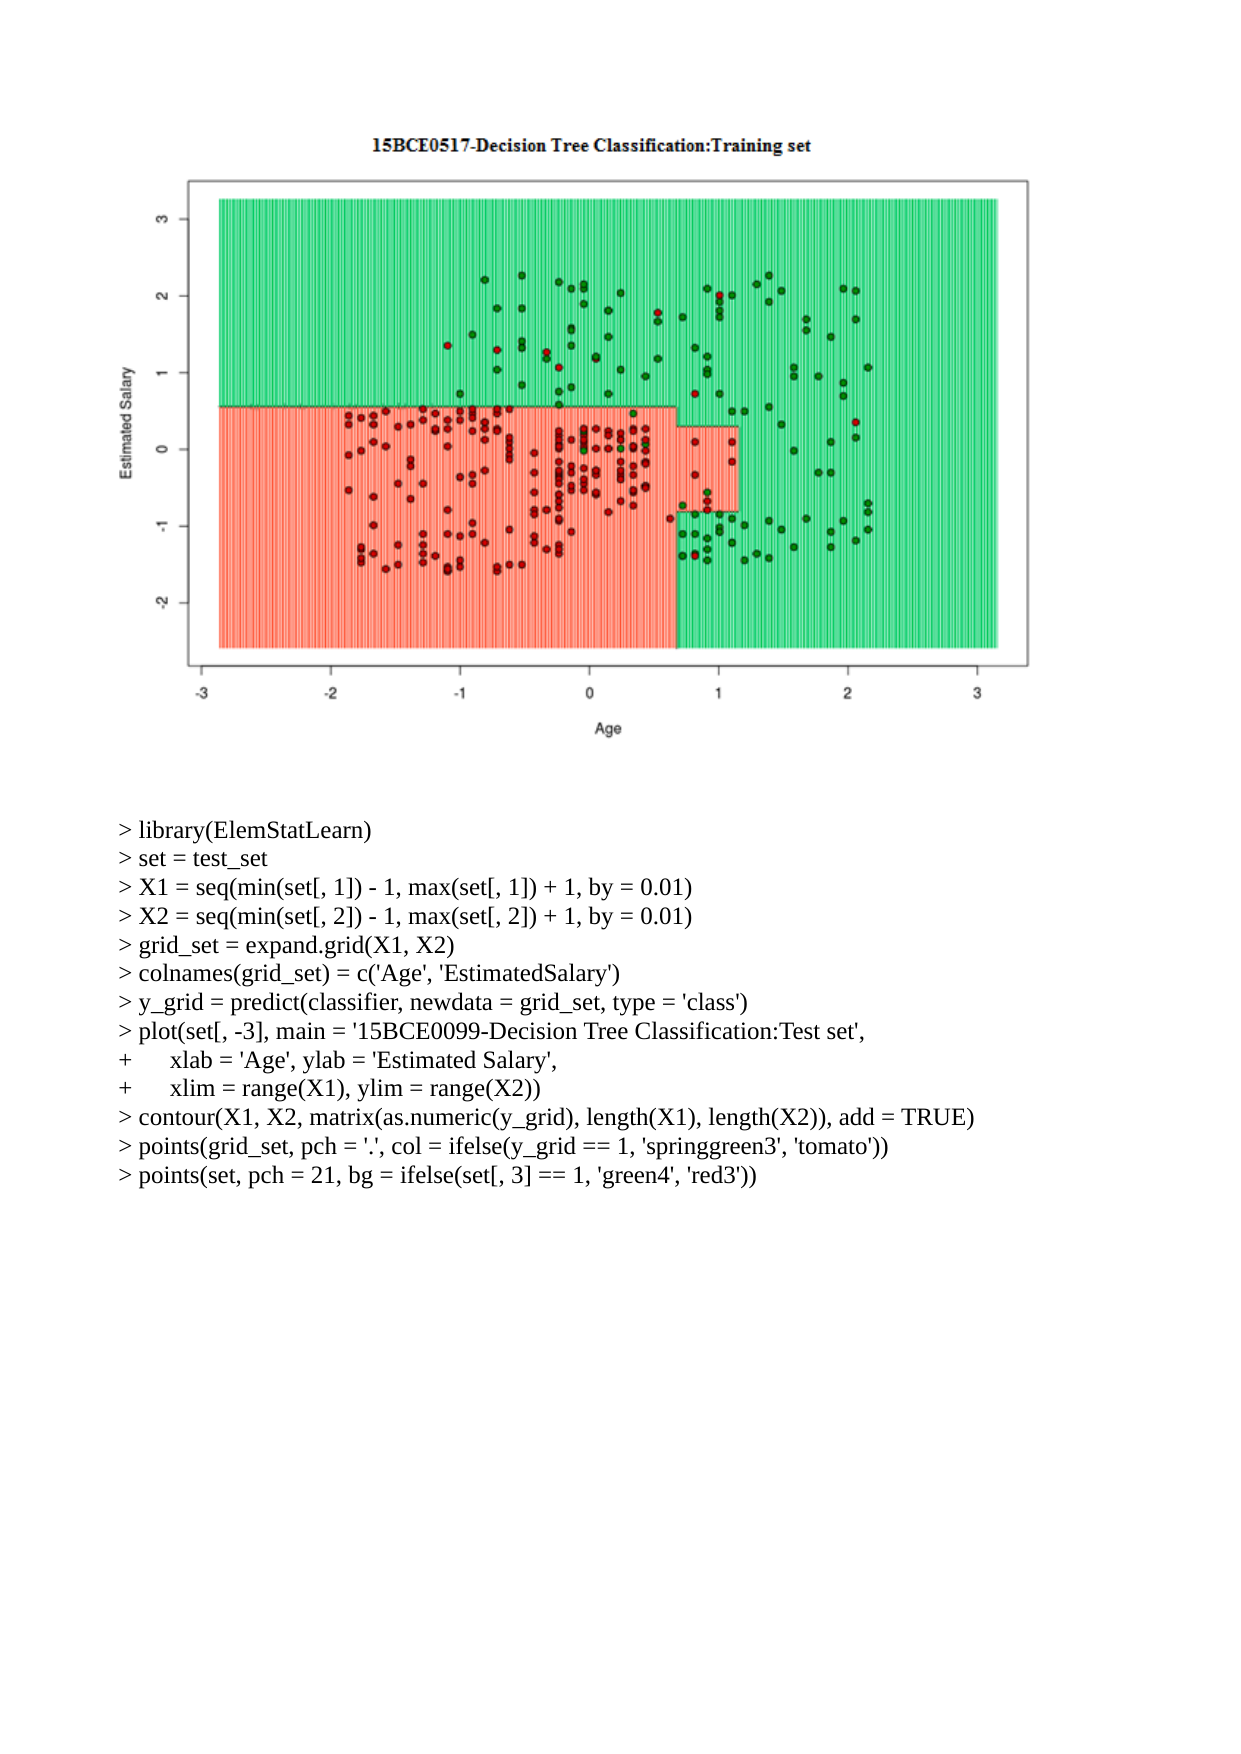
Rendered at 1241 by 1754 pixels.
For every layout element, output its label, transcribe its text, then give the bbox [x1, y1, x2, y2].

text > contour(X1, X2, matrix(as.numeric(y_grid), length(X1), length(X2)), add = TRUE) [118, 1102, 1122, 1131]
text > plot(set[, -3], main = '15BCE0099-Decision Tree Classification:Test set', [118, 1016, 1122, 1045]
text > points(set, pch = 21, bg = ifelse(set[, 3] == 1, 'green4', 'red3')) [118, 1160, 1122, 1188]
text + xlim = range(X1), ylim = range(X2)) [118, 1073, 1122, 1102]
text > y_grid = predict(classifier, newdata = grid_set, type = 'class') [118, 987, 1122, 1016]
text > X2 = seq(min(set[, 2]) - 1, max(set[, 2]) + 1, by = 0.01) [118, 901, 1122, 930]
text > X1 = seq(min(set[, 1]) - 1, max(set[, 1]) + 1, by = 0.01) [118, 872, 1122, 901]
text > colnames(grid_set) = c('Age', 'EstimatedSalary') [118, 958, 1122, 987]
text > set = test_set [118, 843, 1122, 872]
text > grid_set = expand.grid(X1, X2) [118, 930, 1122, 958]
text + xlab = 'Age', ylab = 'Estimated Salary', [118, 1045, 1122, 1073]
text > points(grid_set, pch = '.', col = ifelse(y_grid == 1, 'springgreen3', 'tomato')) [118, 1131, 1122, 1160]
text > library(ElemStatLearn) [118, 815, 1122, 843]
